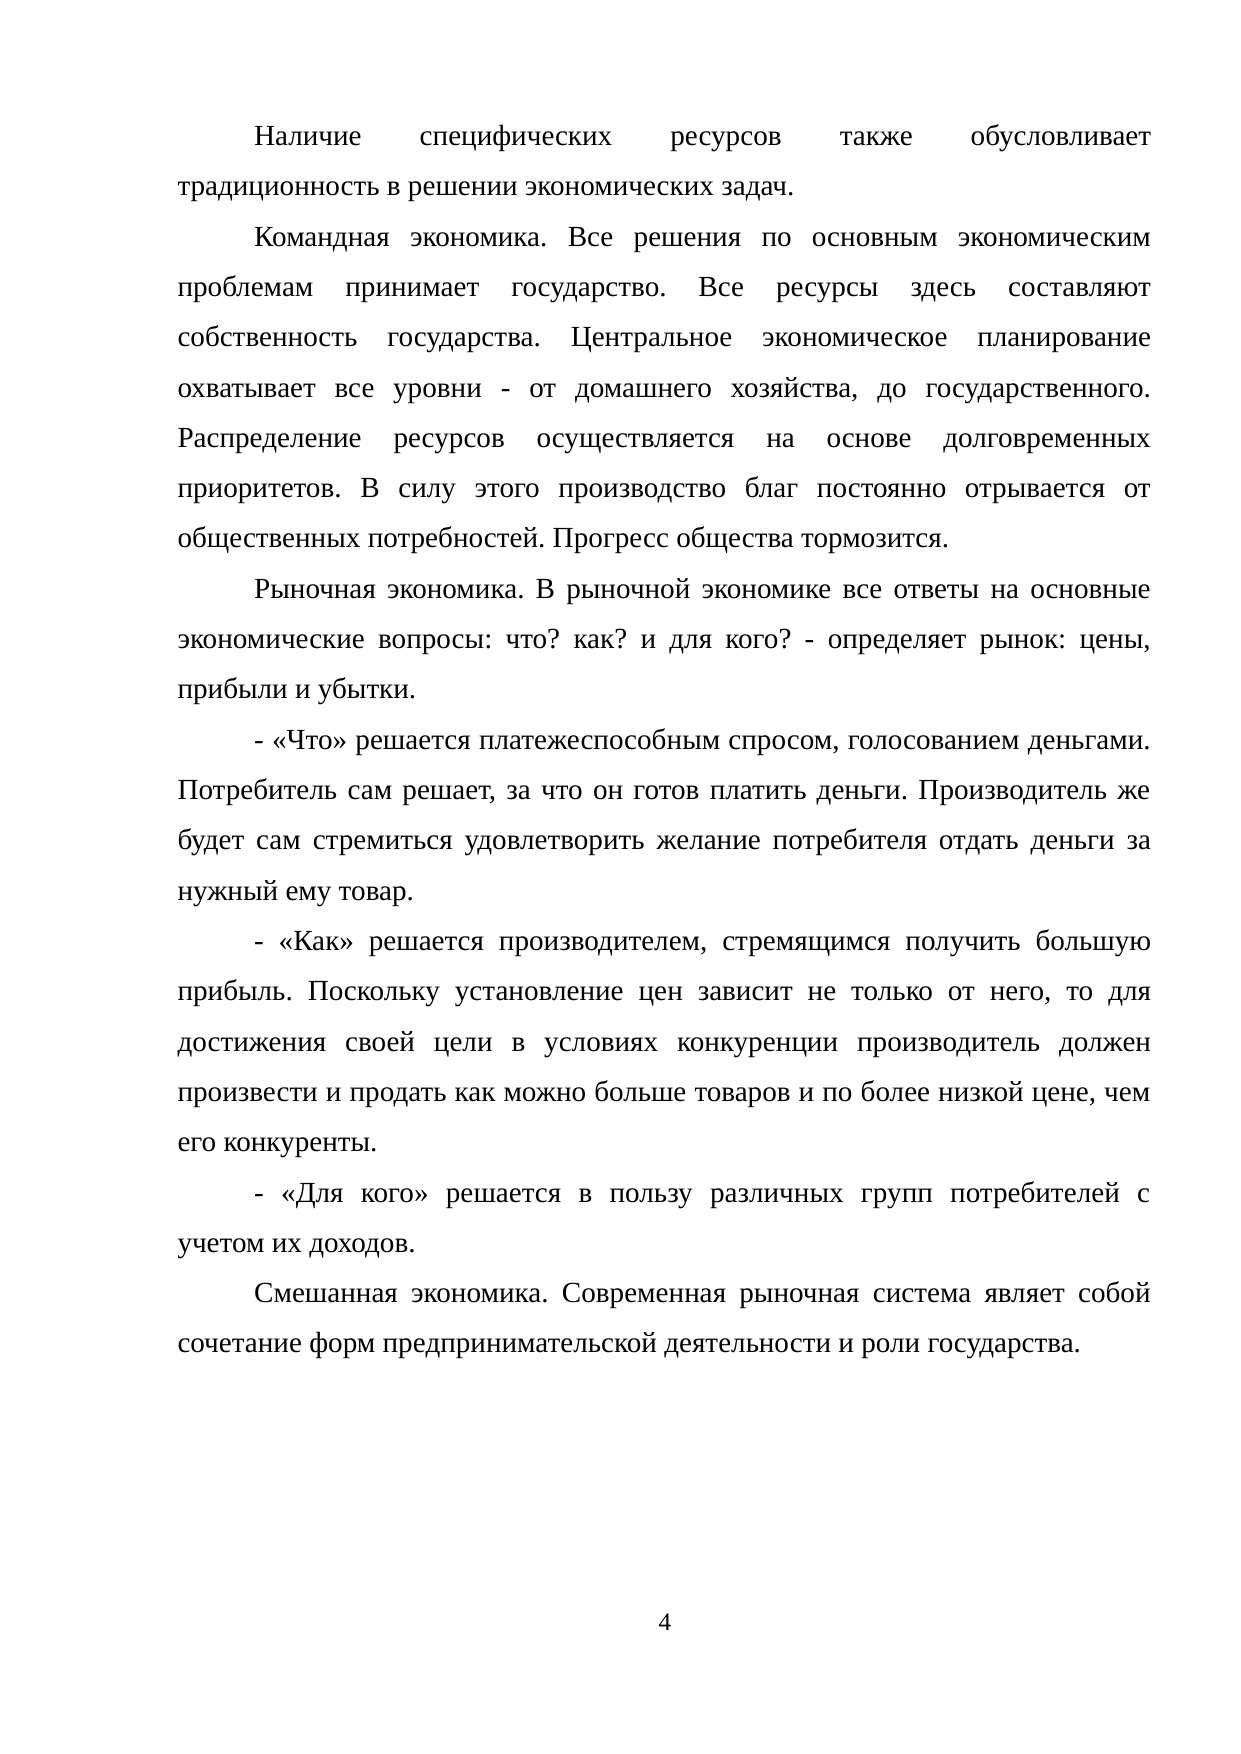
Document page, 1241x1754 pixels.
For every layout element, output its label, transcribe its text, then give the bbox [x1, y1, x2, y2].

text Смешанная экономика. Современная рыночная система являет собой сочетание форм предпринимательской деятельности и роли государства. [177, 1275, 1152, 1359]
text - «Как» решается производителем, стремящимся получить большую прибыль. Поскольку установление цен зависит не только от него, то для достижения своей цели в условиях конкуренции производитель должен произвести и продать как можно больше товаров и по более низкой цене, чем его конкуренты. [177, 923, 1152, 1158]
text - «Что» решается платежеспособным спросом, голосованием деньгами. Потребитель сам решает, за что он готов платить деньги. Производитель же будет сам стремиться удовлетворить желание потребителя отдать деньги за нужный ему товар. [177, 722, 1152, 906]
text Наличие специфических ресурсов также обусловливает традиционность в решении экономических задач. [177, 118, 1152, 202]
text Рыночная экономика. В рыночной экономике все ответы на основные экономические вопросы: что? как? и для кого? - определяет рынок: цены, прибыли и убытки. [177, 571, 1152, 705]
text - «Для кого» решается в пользу различных групп потребителей с учетом их доходов. [177, 1175, 1152, 1258]
text Командная экономика. Все решения по основным экономическим проблемам принимает государство. Все ресурсы здесь составляют собственность государства. Центральное экономическое планирование охватывает все уровни - от домашнего хозяйства, до государственного. Распределение ресурсов осуществляется на основе долговременных приоритетов. В силу этого производство благ постоянно отрывается от общественных потребностей. Прогресс общества тормозится. [177, 219, 1152, 554]
